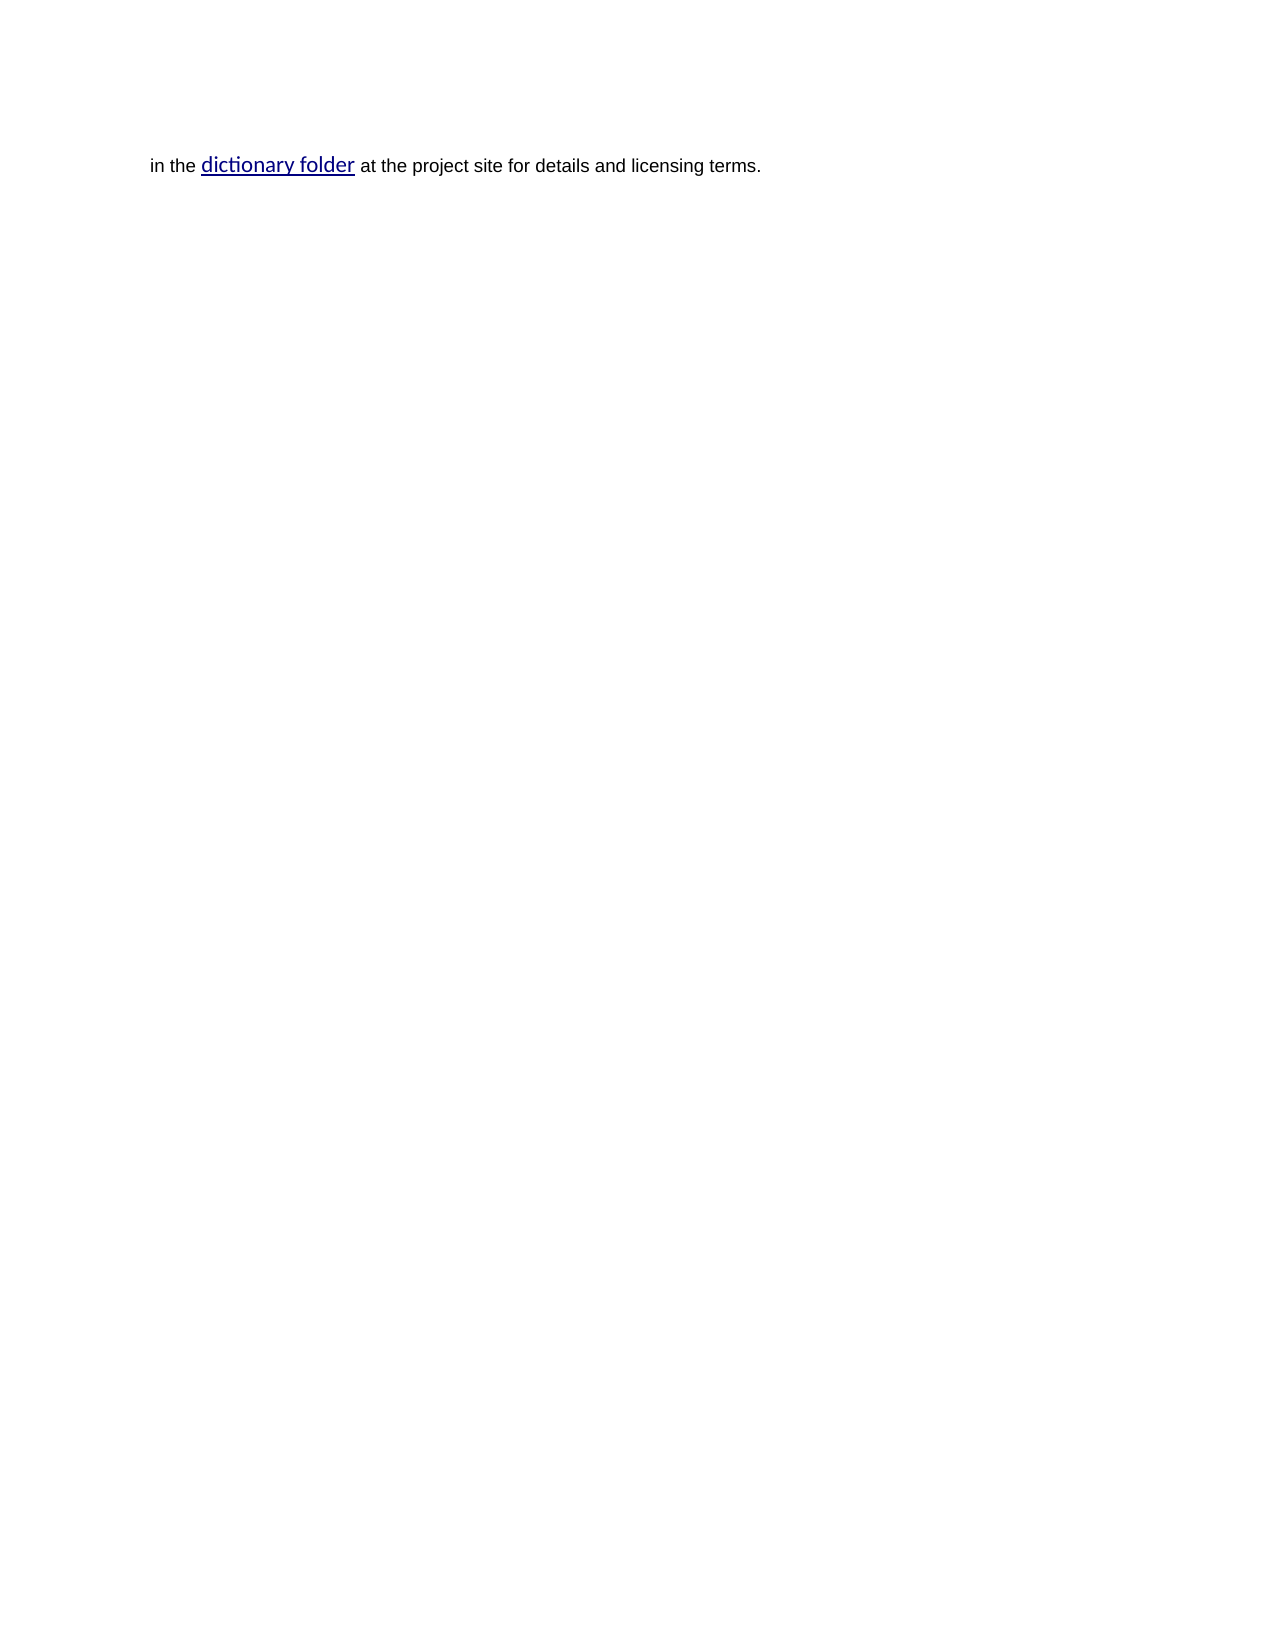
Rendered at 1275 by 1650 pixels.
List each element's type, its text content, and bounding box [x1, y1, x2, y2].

text in the dictionary folder at the project site for details and licensing terms. [150, 150, 1125, 178]
